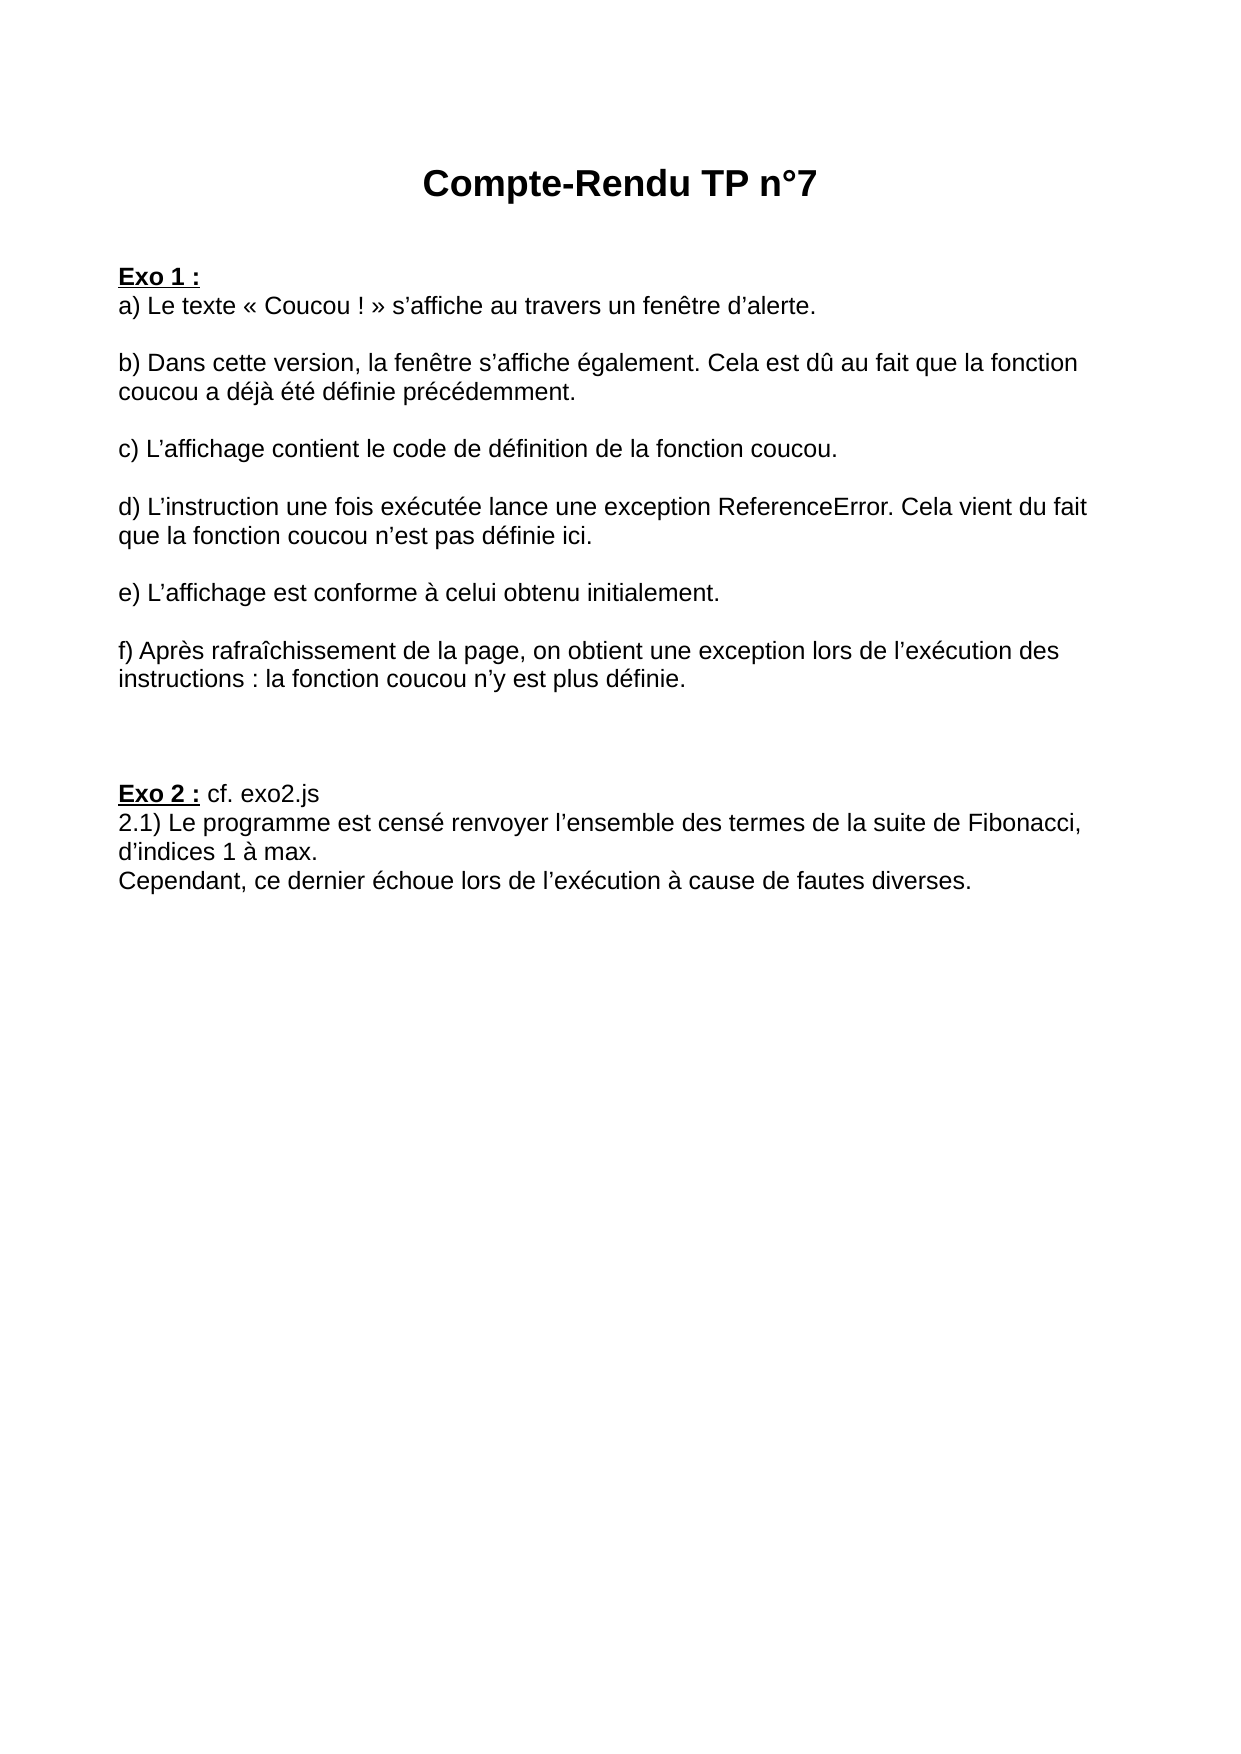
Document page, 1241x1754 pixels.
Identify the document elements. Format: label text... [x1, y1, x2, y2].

text Exo 2 : cf. exo2.js [118, 779, 1122, 808]
text Compte-Rendu TP n°7 [118, 161, 1122, 204]
text e) L’affichage est conforme à celui obtenu initialement. [118, 578, 1122, 607]
text f) Après rafraîchissement de la page, on obtient une exception lors de l’exécution des instructions : la fonction coucou n’y est plus définie. [118, 636, 1122, 693]
text Exo 1 : [118, 262, 1122, 291]
text 2.1) Le programme est censé renvoyer l’ensemble des termes de la suite de Fibonacci, d’indices 1 à max. [118, 808, 1122, 866]
text c) L’affichage contient le code de définition de la fonction coucou. [118, 434, 1122, 463]
text Cependant, ce dernier échoue lors de l’exécution à cause de fautes diverses. [118, 866, 1122, 894]
text a) Le texte « Coucou ! » s’affiche au travers un fenêtre d’alerte. [118, 291, 1122, 319]
text d) L’instruction une fois exécutée lance une exception ReferenceError. Cela vient du fait que la fonction coucou n’est pas définie ici. [118, 492, 1122, 549]
text b) Dans cette version, la fenêtre s’affiche également. Cela est dû au fait que la fonction coucou a déjà été définie précédemment. [118, 348, 1122, 406]
